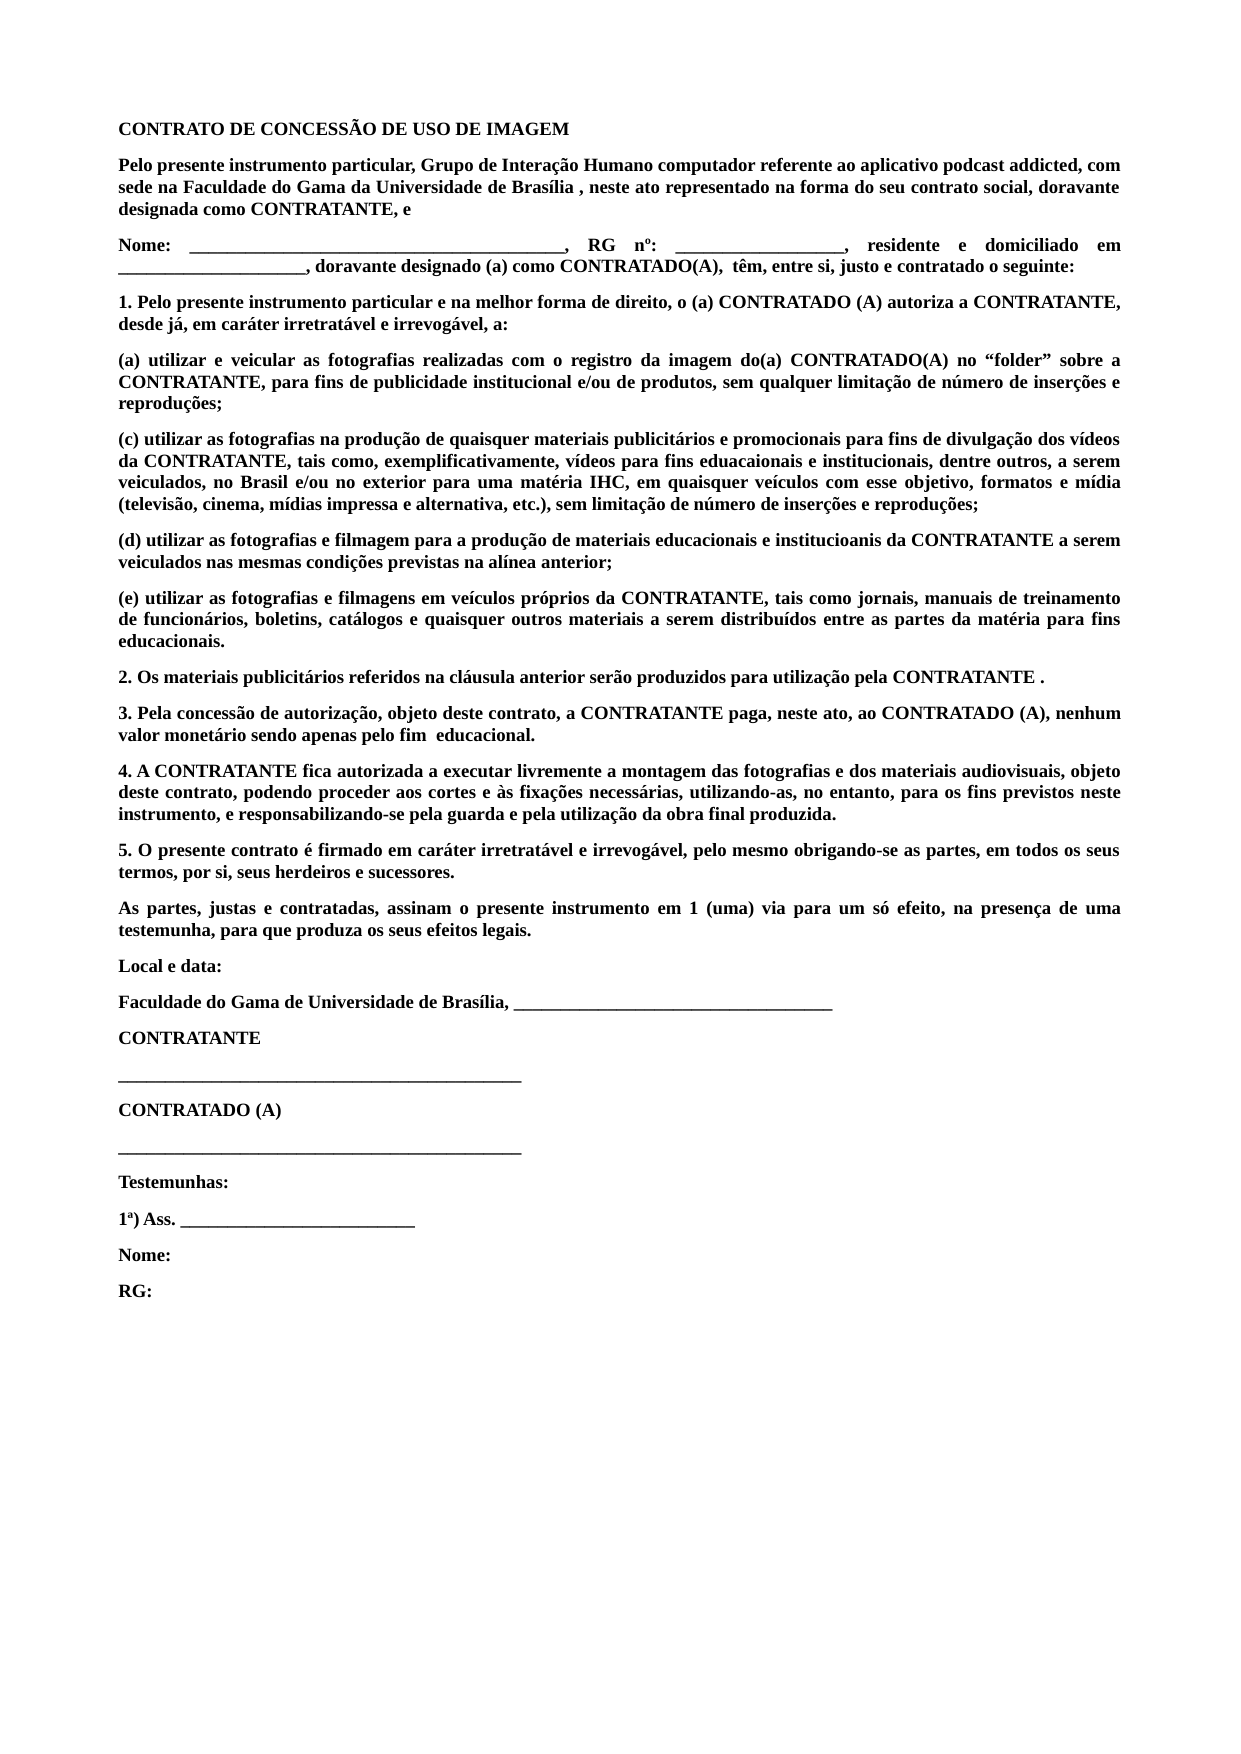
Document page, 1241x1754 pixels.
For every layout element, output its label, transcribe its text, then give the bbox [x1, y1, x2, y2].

text CONTRATADO (A) [118, 1099, 1122, 1121]
text 1. Pelo presente instrumento particular e na melhor forma de direito, o (a) CONTRATADO (A) autoriza a CONTRATANTE, desde já, em caráter irretratável e irrevogável, a: [118, 291, 1122, 334]
text 5. O presente contrato é firmado em caráter irretratável e irrevogável, pelo mesmo obrigando-se as partes, em todos os seus termos, por si, seus herdeiros e sucessores. [118, 839, 1122, 882]
text Pelo presente instrumento particular, Grupo de Interação Humano computador referente ao aplicativo podcast addicted, com sede na Faculdade do Gama da Universidade de Brasília , neste ato representado na forma do seu contrato social, doravante designada como CONTRATANTE, e [118, 154, 1122, 219]
text (d) utilizar as fotografias e filmagem para a produção de materiais educacionais e institucioanis da CONTRATANTE a serem veiculados nas mesmas condições previstas na alínea anterior; [118, 529, 1122, 572]
text 2. Os materiais publicitários referidos na cláusula anterior serão produzidos para utilização pela CONTRATANTE . [118, 666, 1122, 688]
text RG: [118, 1280, 1122, 1301]
text 3. Pela concessão de autorização, objeto deste contrato, a CONTRATANTE paga, neste ato, ao CONTRATADO (A), nenhum valor monetário sendo apenas pelo fim educacional. [118, 702, 1122, 745]
text 1ª) Ass. _________________________ [118, 1208, 1122, 1229]
text ___________________________________________ [118, 1135, 1122, 1157]
text (e) utilizar as fotografias e filmagens em veículos próprios da CONTRATANTE, tais como jornais, manuais de treinamento de funcionários, boletins, catálogos e quaisquer outros materiais a serem distribuídos entre as partes da matéria para fins educacionais. [118, 587, 1122, 651]
text (c) utilizar as fotografias na produção de quaisquer materiais publicitários e promocionais para fins de divulgação dos vídeos da CONTRATANTE, tais como, exemplificativamente, vídeos para fins eduacaionais e institucionais, dentre outros, a serem veiculados, no Brasil e/ou no exterior para uma matéria IHC, em quaisquer veículos com esse objetivo, formatos e mídia (televisão, cinema, mídias impressa e alternativa, etc.), sem limitação de número de inserções e reproduções; [118, 428, 1122, 514]
text Nome: [118, 1244, 1122, 1265]
text Testemunhas: [118, 1171, 1122, 1193]
text Local e data: [118, 954, 1122, 976]
text Nome: ________________________________________, RG nº: __________________, residente e domiciliado em ____________________, doravante designado (a) como CONTRATADO(A), têm, entre si, justo e contratado o seguinte: [118, 233, 1122, 277]
text Faculdade do Gama de Universidade de Brasília, __________________________________ [118, 991, 1122, 1012]
text CONTRATANTE [118, 1027, 1122, 1048]
text As partes, justas e contratadas, assinam o presente instrumento em 1 (uma) via para um só efeito, na presença de uma testemunha, para que produza os seus efeitos legais. [118, 897, 1122, 940]
text (a) utilizar e veicular as fotografias realizadas com o registro da imagem do(a) CONTRATADO(A) no “folder” sobre a CONTRATANTE, para fins de publicidade institucional e/ou de produtos, sem qualquer limitação de número de inserções e reproduções; [118, 349, 1122, 414]
text 4. A CONTRATANTE fica autorizada a executar livremente a montagem das fotografias e dos materiais audiovisuais, objeto deste contrato, podendo proceder aos cortes e às fixações necessárias, utilizando-as, no entanto, para os fins previstos neste instrumento, e responsabilizando-se pela guarda e pela utilização da obra final produzida. [118, 760, 1122, 824]
text CONTRATO DE CONCESSÃO DE USO DE IMAGEM [118, 118, 1122, 140]
text ___________________________________________ [118, 1063, 1122, 1084]
